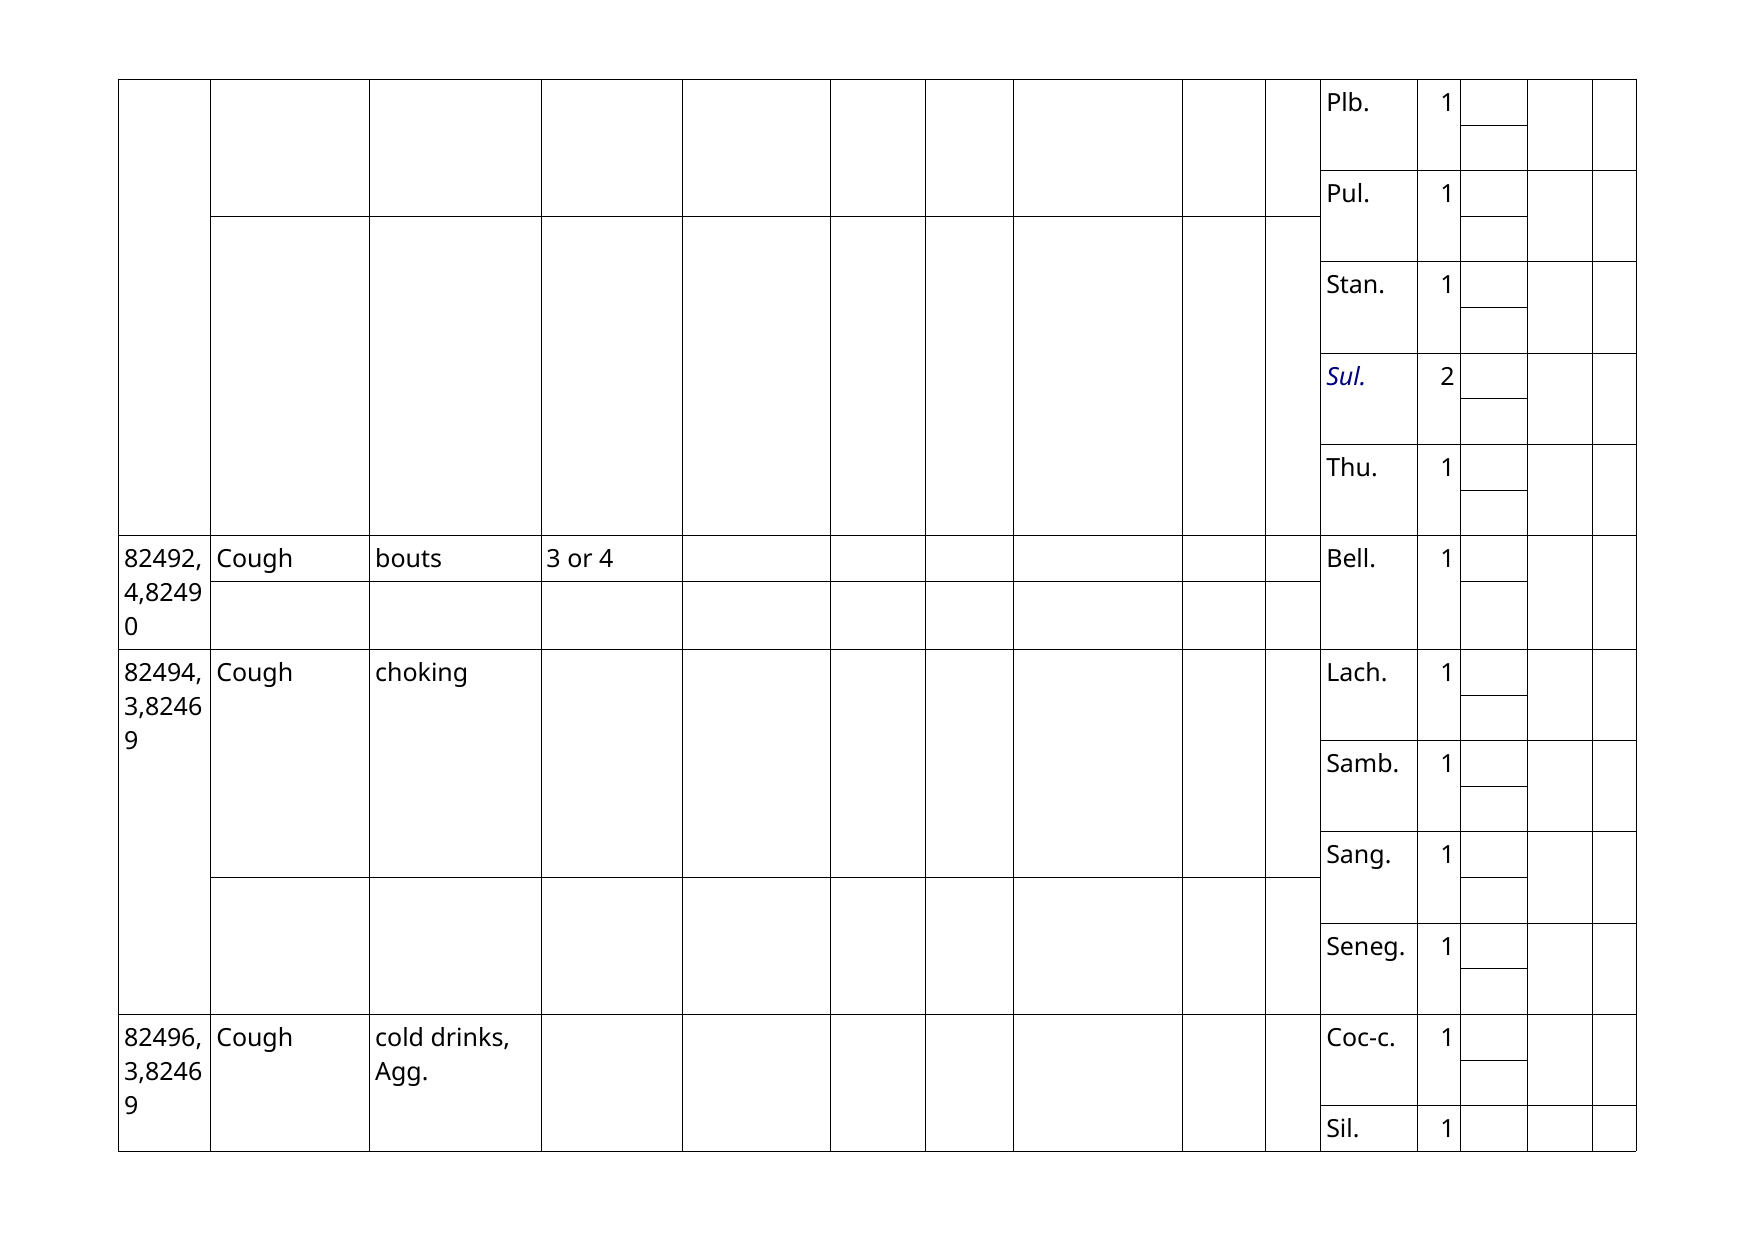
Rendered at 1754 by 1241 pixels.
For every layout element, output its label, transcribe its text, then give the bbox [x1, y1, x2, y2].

table_cell [1593, 171, 1636, 261]
table_cell [1461, 80, 1527, 124]
table_cell 82496,3,82469 [119, 1015, 210, 1151]
table_cell Sul. [1321, 354, 1417, 444]
table_cell [1528, 1106, 1592, 1151]
table_cell [1461, 582, 1527, 649]
table_cell [370, 582, 541, 649]
table_cell [1461, 399, 1527, 444]
table_cell Stan. [1321, 262, 1417, 353]
table_cell [1593, 650, 1636, 740]
table_cell [683, 582, 830, 649]
table_cell [831, 582, 925, 649]
table_cell [1593, 1015, 1636, 1105]
table_cell [1593, 262, 1636, 353]
table_cell 3 or 4 [542, 536, 682, 581]
table_cell [1461, 1106, 1527, 1151]
table_cell [542, 217, 682, 535]
table_cell 1 [1418, 1106, 1460, 1151]
table_cell [1461, 878, 1527, 923]
table_cell [1461, 1061, 1527, 1105]
table_cell [1014, 536, 1182, 581]
table_cell [831, 536, 925, 581]
table_cell [926, 80, 1013, 216]
table_cell Lach. [1321, 650, 1417, 740]
table_cell [542, 1015, 682, 1151]
table_cell [1461, 126, 1527, 170]
table_cell [926, 650, 1013, 877]
table_cell [683, 217, 830, 535]
table_cell [1593, 1106, 1636, 1151]
table_cell Bell. [1321, 536, 1417, 649]
table_cell [211, 80, 369, 216]
table_cell [542, 80, 682, 216]
table_cell Sil. [1321, 1106, 1417, 1151]
table_cell [211, 217, 369, 535]
table_cell Cough [211, 650, 369, 877]
table_cell [683, 1015, 830, 1151]
table_cell [1528, 1015, 1592, 1105]
table_cell [1528, 80, 1592, 170]
table_cell [542, 878, 682, 1014]
table_cell [1014, 878, 1182, 1014]
table_cell [1014, 217, 1182, 535]
table_cell [1593, 832, 1636, 923]
table_cell [1593, 80, 1636, 170]
table_cell [926, 582, 1013, 649]
table_cell 1 [1418, 741, 1460, 831]
table_cell [1593, 741, 1636, 831]
table_cell [1528, 354, 1592, 444]
table_cell [1461, 217, 1527, 261]
table_cell Plb. [1321, 80, 1417, 170]
table_cell [1183, 1015, 1265, 1151]
table_cell [926, 1015, 1013, 1151]
table_cell [211, 878, 369, 1014]
table_cell [1266, 536, 1320, 581]
table_cell Seneg. [1321, 924, 1417, 1014]
table_cell [1528, 832, 1592, 923]
table_cell [542, 582, 682, 649]
table_cell Cough [211, 536, 369, 581]
table_cell cold drinks, Agg. [370, 1015, 541, 1151]
table_cell [1266, 1015, 1320, 1151]
table_cell [1593, 354, 1636, 444]
table_cell 1 [1418, 262, 1460, 353]
table_cell [1014, 80, 1182, 216]
table_cell [683, 650, 830, 877]
table_cell [1593, 924, 1636, 1014]
table_cell [1461, 262, 1527, 307]
table_cell [1266, 878, 1320, 1014]
table_cell [1461, 491, 1527, 535]
table_cell 1 [1418, 445, 1460, 535]
table_cell [1461, 445, 1527, 489]
table_cell [1266, 217, 1320, 535]
table_cell [831, 1015, 925, 1151]
table_cell [1528, 741, 1592, 831]
table_cell choking [370, 650, 541, 877]
table_cell [1461, 650, 1527, 694]
table_cell [683, 80, 830, 216]
table_cell [1593, 445, 1636, 535]
table_cell [831, 878, 925, 1014]
table_cell Pul. [1321, 171, 1417, 261]
table_cell [1183, 80, 1265, 216]
table_cell [1461, 924, 1527, 968]
table_cell [370, 80, 541, 216]
table_cell 1 [1418, 536, 1460, 649]
table_cell [1528, 171, 1592, 261]
table_cell [683, 878, 830, 1014]
table_cell [831, 80, 925, 216]
table_cell [1528, 536, 1592, 649]
table_cell [1461, 1015, 1527, 1059]
table_cell [1183, 217, 1265, 535]
table_cell [1461, 536, 1527, 581]
table_cell Samb. [1321, 741, 1417, 831]
table_cell [831, 650, 925, 877]
table_cell [926, 536, 1013, 581]
table_cell Sang. [1321, 832, 1417, 923]
table_cell 1 [1418, 832, 1460, 923]
table_cell 1 [1418, 1015, 1460, 1105]
table_cell 82494,3,82469 [119, 650, 210, 1014]
table_cell [1183, 536, 1265, 581]
table_cell 1 [1418, 80, 1460, 170]
table_cell [1461, 832, 1527, 877]
table_cell [926, 878, 1013, 1014]
table_cell [1014, 582, 1182, 649]
table_cell Cough [211, 1015, 369, 1151]
table_cell [1528, 445, 1592, 535]
table_cell [1461, 969, 1527, 1014]
table_cell [119, 80, 210, 535]
table_cell 1 [1418, 171, 1460, 261]
table_cell [1266, 582, 1320, 649]
table_cell [1528, 924, 1592, 1014]
table_cell 1 [1418, 924, 1460, 1014]
table_cell 82492,4,82490 [119, 536, 210, 649]
table_cell [1528, 262, 1592, 353]
table_cell [1183, 878, 1265, 1014]
table_cell [683, 536, 830, 581]
table_cell [1461, 354, 1527, 398]
table_cell 2 [1418, 354, 1460, 444]
table_cell [1461, 696, 1527, 740]
table_cell Thu. [1321, 445, 1417, 535]
table_cell [1266, 80, 1320, 216]
table_cell [1183, 582, 1265, 649]
table_cell Coc-c. [1321, 1015, 1417, 1105]
table_cell [1266, 650, 1320, 877]
table_cell [1014, 1015, 1182, 1151]
table_cell [542, 650, 682, 877]
table_cell [1528, 650, 1592, 740]
table_cell [1461, 787, 1527, 831]
table_cell [1183, 650, 1265, 877]
table_cell [1461, 308, 1527, 353]
table_cell [370, 217, 541, 535]
table_cell 1 [1418, 650, 1460, 740]
table_cell [1461, 741, 1527, 786]
table_cell bouts [370, 536, 541, 581]
table_cell [926, 217, 1013, 535]
table_cell [1461, 171, 1527, 216]
table_cell [1593, 536, 1636, 649]
table_cell [211, 582, 369, 649]
table_cell [831, 217, 925, 535]
table_cell [1014, 650, 1182, 877]
table_cell [370, 878, 541, 1014]
